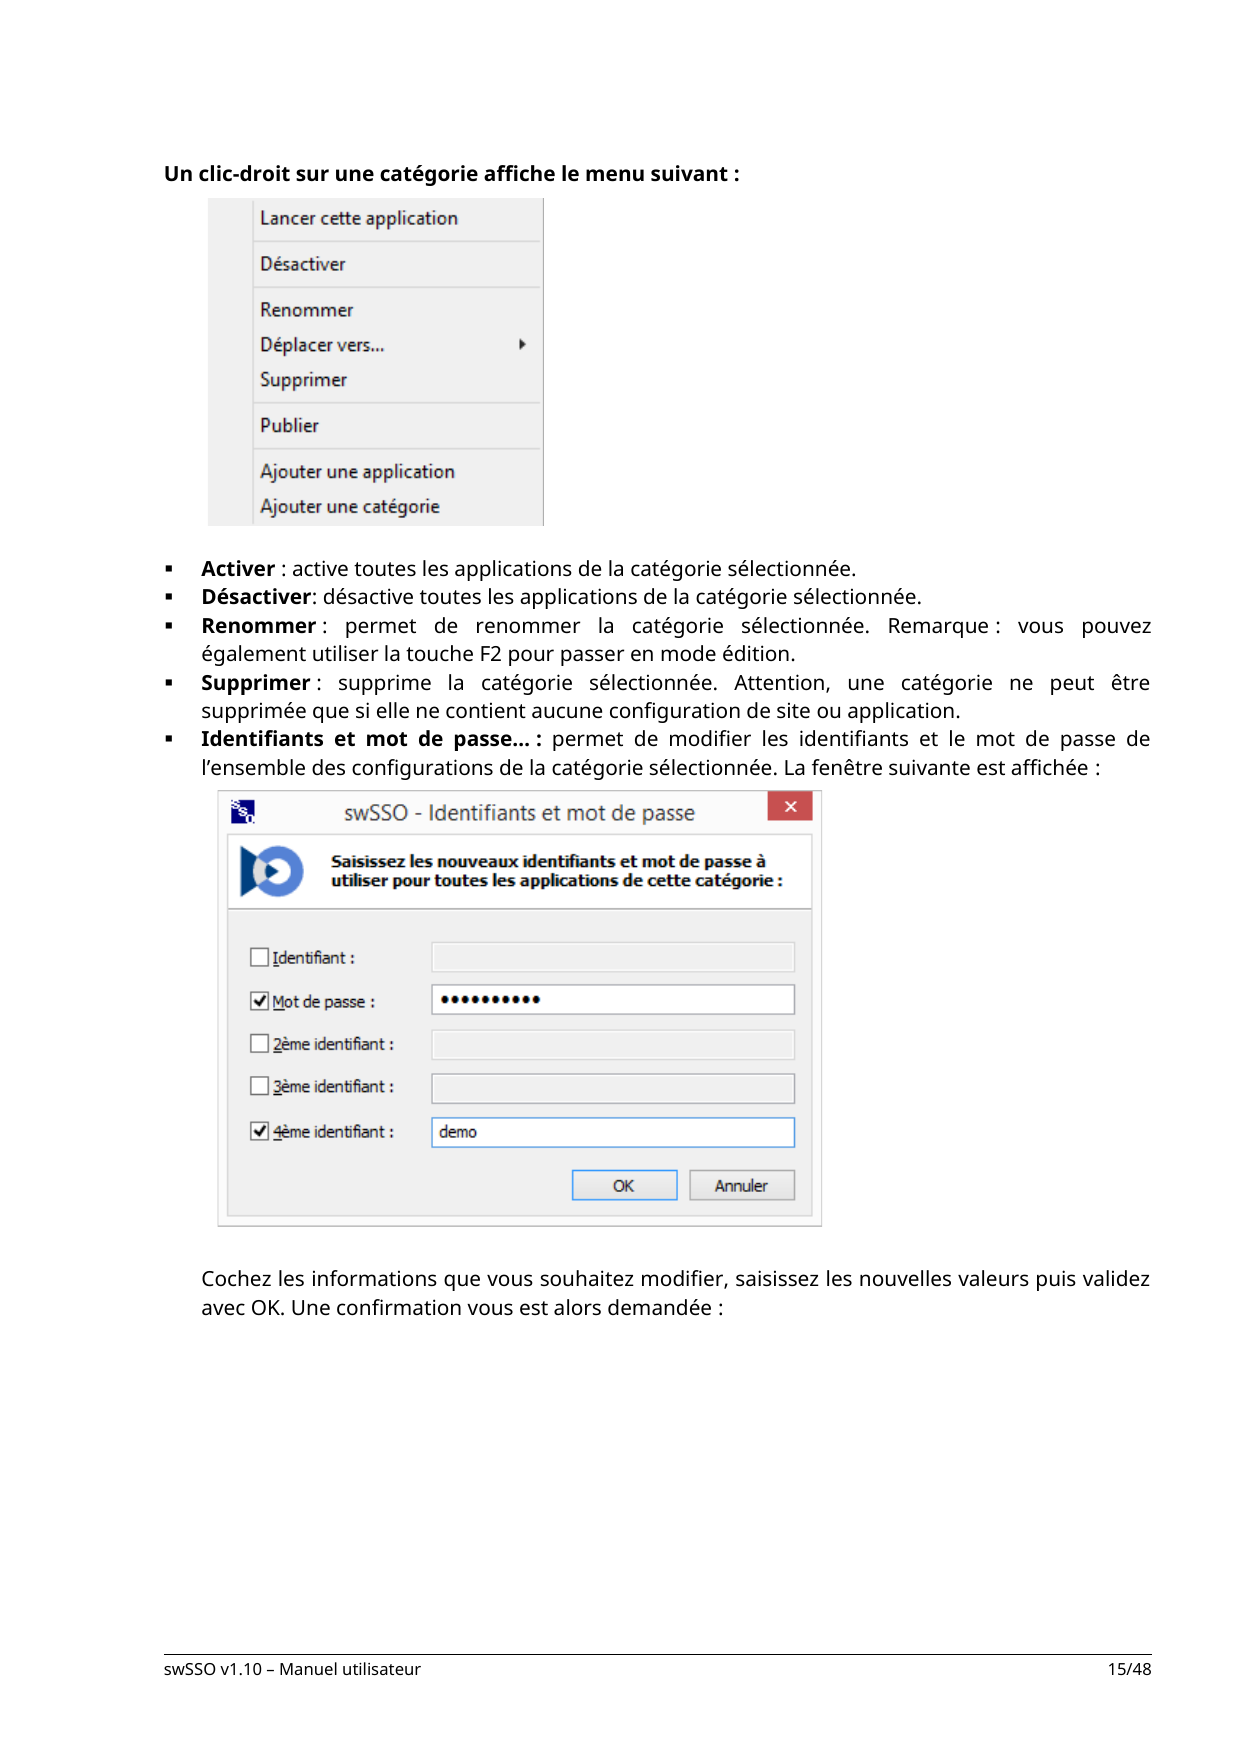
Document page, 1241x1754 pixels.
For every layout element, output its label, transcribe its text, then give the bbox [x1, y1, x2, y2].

text Un clic-droit sur une catégorie affiche le menu suivant : [164, 159, 1152, 187]
text Cochez les informations que vous souhaitez modifier, saisissez les nouvelles valeurs puis validez avec OK. Une confirmation vous est alors demandée : [201, 1264, 1152, 1321]
picture [217, 790, 823, 1227]
list Supprimer : supprime la catégorie sélectionnée. Attention, une catégorie ne peut être supprimée que si elle ne contient aucune configuration de site ou application. [164, 668, 1152, 724]
list Renommer : permet de renommer la catégorie sélectionnée. Remarque : vous pouvez également utiliser la touche F2 pour passer en mode édition. [164, 611, 1152, 668]
list Désactiver: désactive toutes les applications de la catégorie sélectionnée. [164, 582, 1152, 611]
list Activer : active toutes les applications de la catégorie sélectionnée. [164, 554, 1152, 582]
list Identifiants et mot de passe… : permet de modifier les identifiants et le mot de passe de l’ensemble des configurations de la catégorie sélectionnée. La fenêtre suivante est affichée : [164, 724, 1152, 781]
